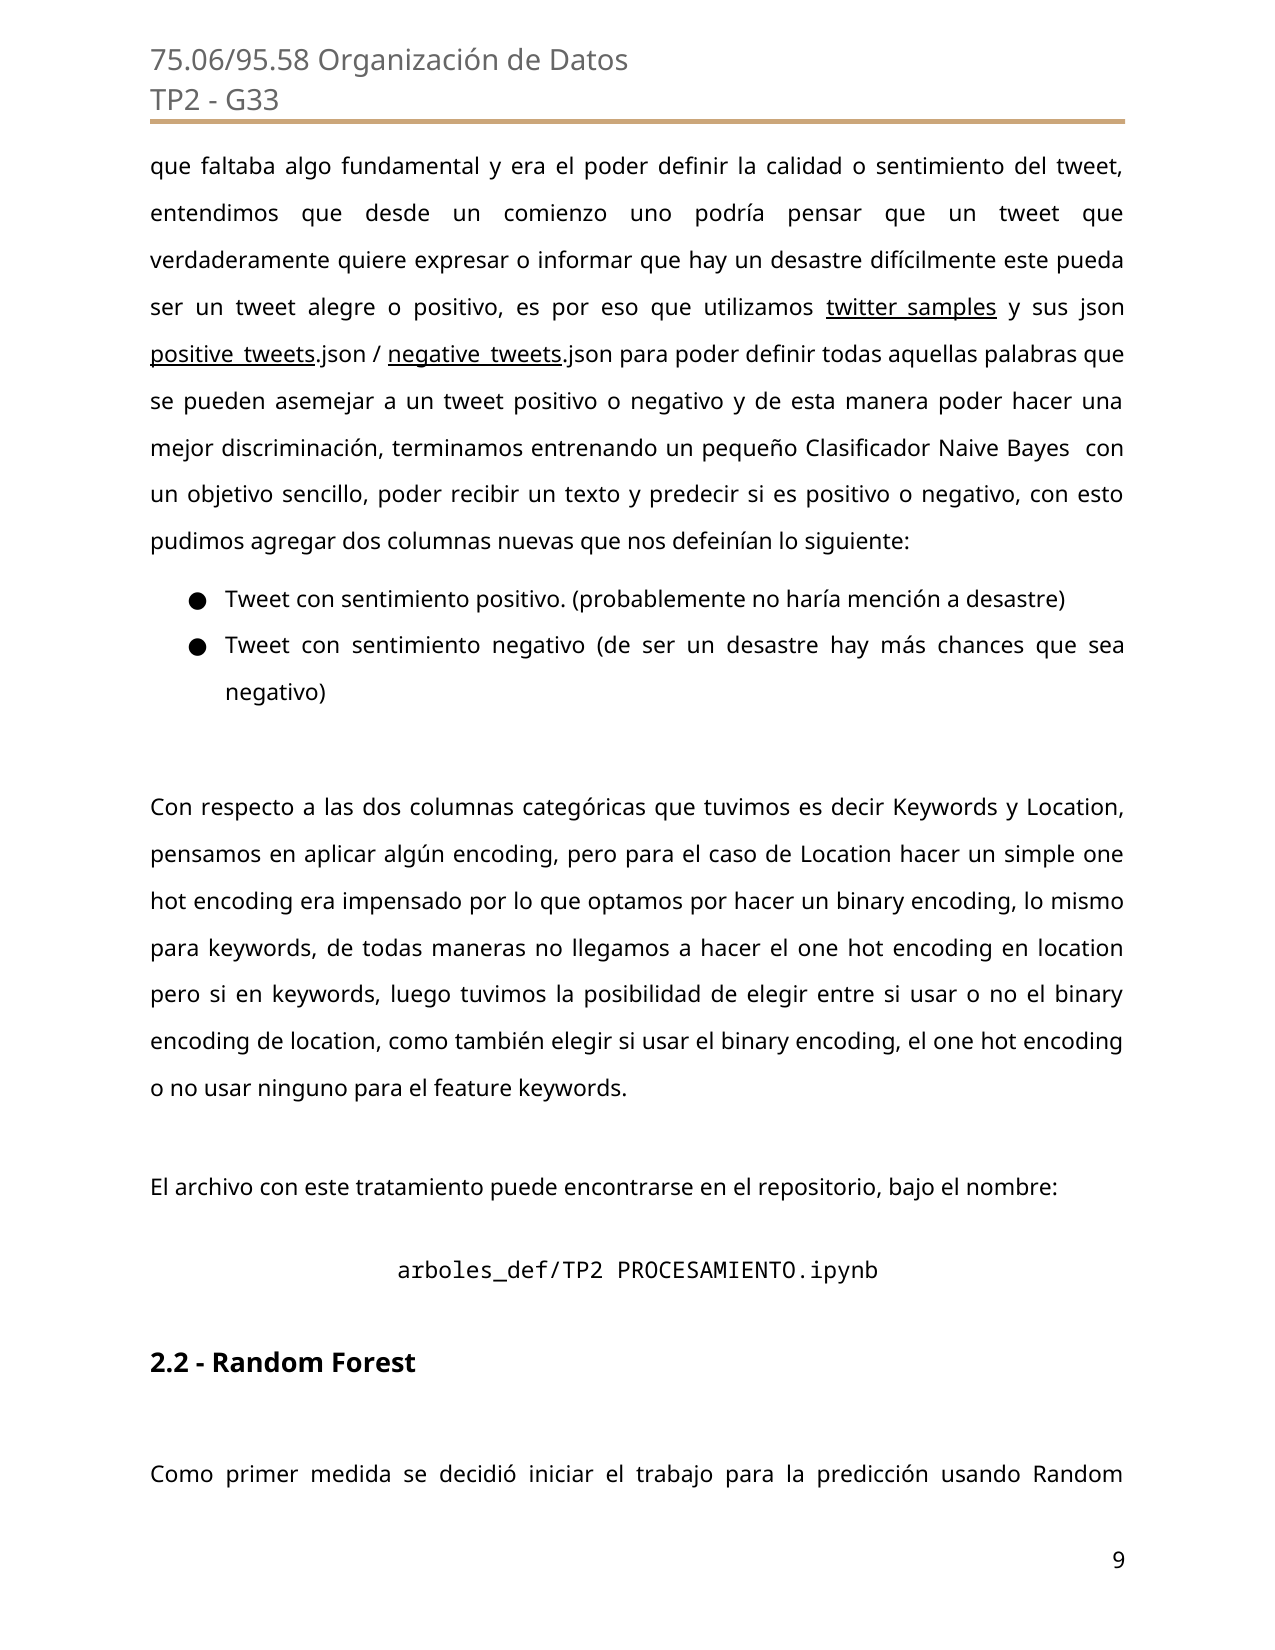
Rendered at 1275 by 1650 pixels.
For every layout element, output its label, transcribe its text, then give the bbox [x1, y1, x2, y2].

text arboles_def/TP2 PROCESAMIENTO.ipynb [150, 1254, 1125, 1286]
picture [150, 119, 1125, 124]
subtitle 2.2 - Random Forest [150, 1343, 1125, 1380]
text El archivo con este tratamiento puede encontrarse en el repositorio, bajo el nombre: [150, 1171, 1125, 1202]
text Como primer medida se decidió iniciar el trabajo para la predicción usando Random [150, 1458, 1125, 1490]
text que faltaba algo fundamental y era el poder definir la calidad o sentimiento del tweet, entendimos que desde un comienzo uno podría pensar que un tweet que verdaderamente quiere expresar o informar que hay un desastre difícilmente este pueda ser un tweet alegre o positivo, es por eso que utilizamos twitter_samples y sus json positive_tweets.json / negative_tweets.json para poder definir todas aquellas palabras que se pueden asemejar a un tweet positivo o negativo y de esta manera poder hacer una mejor discriminación, terminamos entrenando un pequeño Clasificador Naive Bayes con un objetivo sencillo, poder recibir un texto y predecir si es positivo o negativo, con esto pudimos agregar dos columnas nuevas que nos defeinían lo siguiente: [150, 150, 1125, 557]
list Tweet con sentimiento positivo. (probablemente no haría mención a desastre) [187, 583, 1125, 614]
text Con respecto a las dos columnas categóricas que tuvimos es decir Keywords y Location, pensamos en aplicar algún encoding, pero para el caso de Location hacer un simple one hot encoding era impensado por lo que optamos por hacer un binary encoding, lo mismo para keywords, de todas maneras no llegamos a hacer el one hot encoding en location pero si en keywords, luego tuvimos la posibilidad de elegir entre si usar o no el binary encoding de location, como también elegir si usar el binary encoding, el one hot encoding o no usar ninguno para el feature keywords. [150, 791, 1125, 1103]
list Tweet con sentimiento negativo (de ser un desastre hay más chances que sea negativo) [187, 629, 1125, 708]
